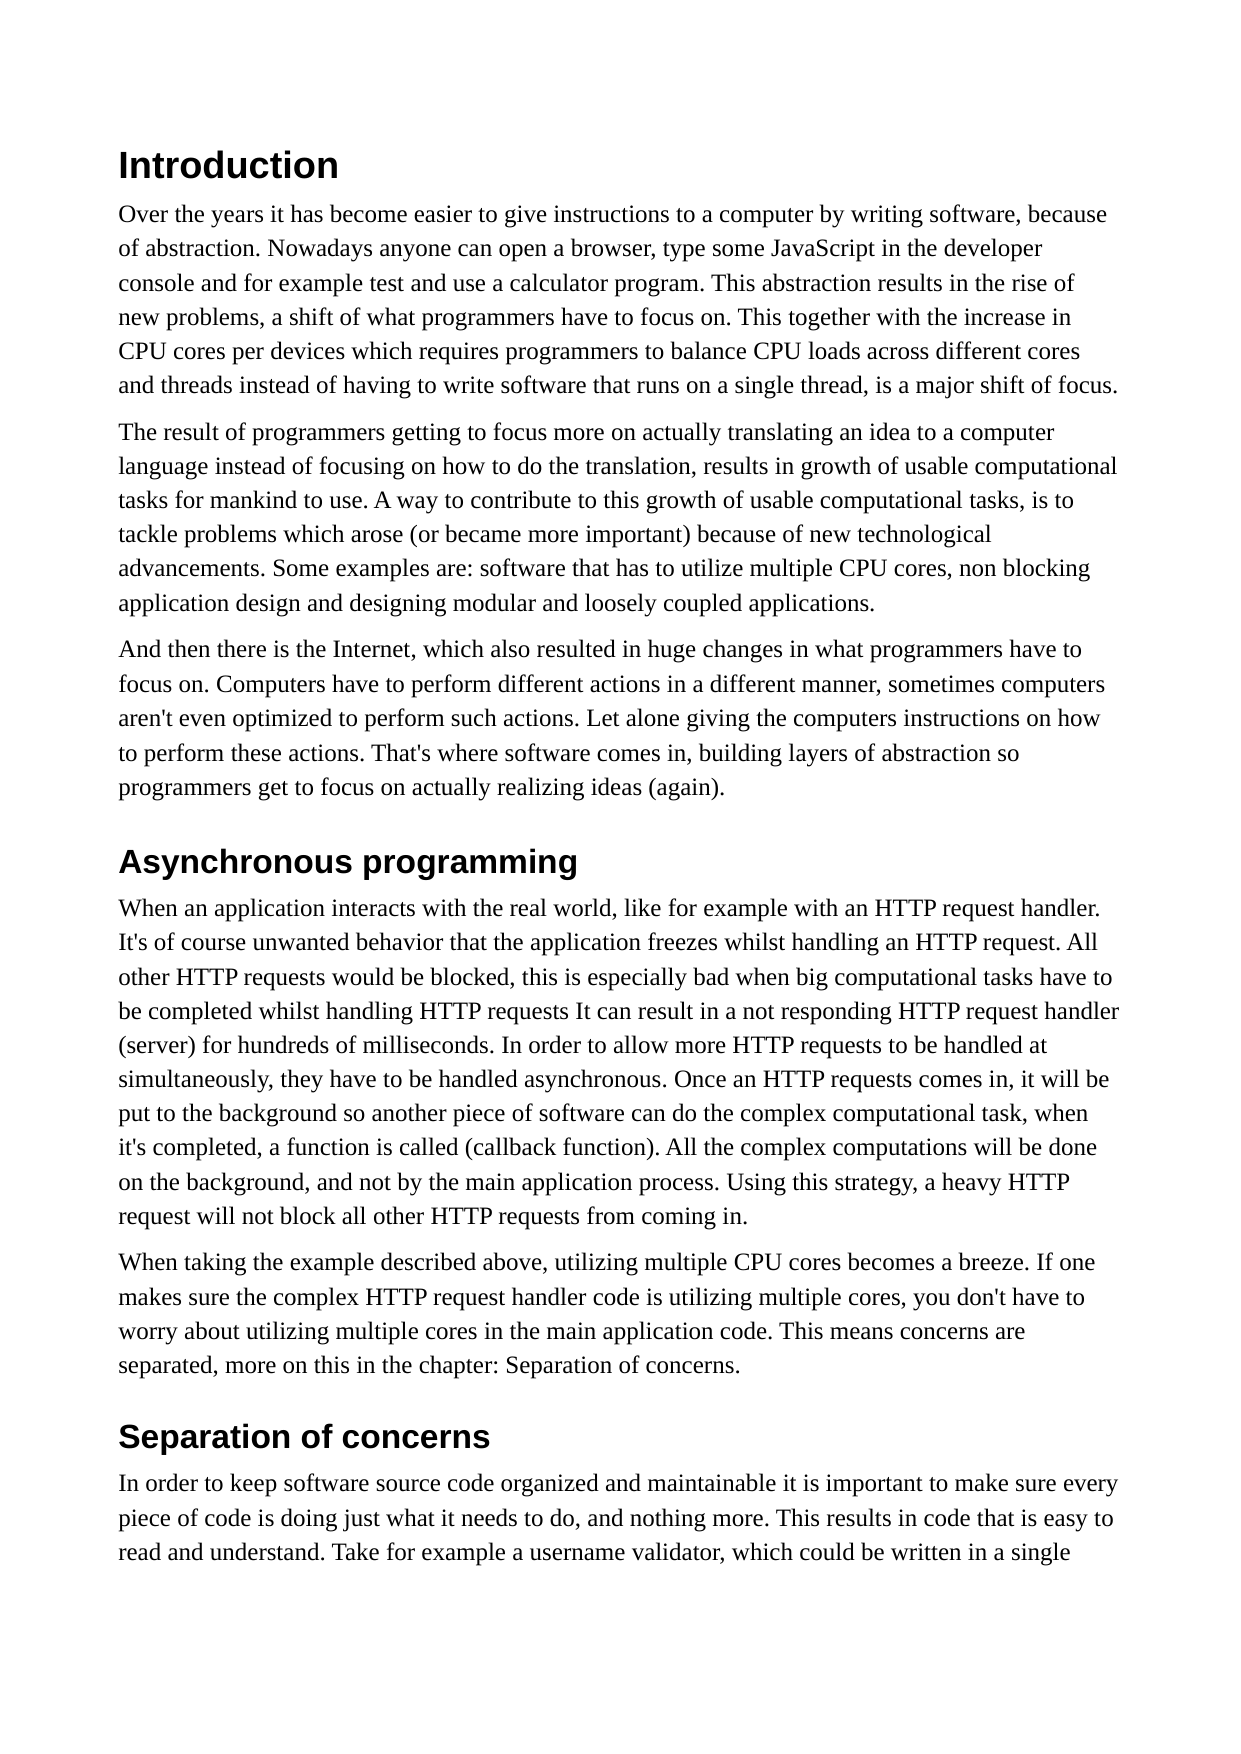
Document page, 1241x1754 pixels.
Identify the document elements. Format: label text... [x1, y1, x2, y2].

text When taking the example described above, utilizing multiple CPU cores becomes a breeze. If one makes sure the complex HTTP request handler code is utilizing multiple cores, you don't have to worry about utilizing multiple cores in the main application code. This means concerns are separated, more on this in the chapter: Separation of concerns. [118, 1247, 1122, 1379]
text Over the years it has become easier to give instructions to a computer by writing software, because of abstraction. Nowadays anyone can open a browser, type some JavaScript in the developer console and for example test and use a calculator program. This abstraction results in the rise of new problems, a shift of what programmers have to focus on. This together with the increase in CPU cores per devices which requires programmers to balance CPU loads across different cores and threads instead of having to write software that runs on a single thread, is a major shift of focus. [118, 199, 1122, 399]
subtitle Asynchronous programming [118, 842, 1122, 881]
text And then there is the Internet, which also resulted in huge changes in what programmers have to focus on. Computers have to perform different actions in a different manner, sometimes computers aren't even optimized to perform such actions. Let alone giving the computers instructions on how to perform these actions. That's where software comes in, building layers of abstraction so programmers get to focus on actually realizing ideas (again). [118, 634, 1122, 801]
text When an application interacts with the real world, like for example with an HTTP request handler. It's of course unwanted behavior that the application freezes whilst handling an HTTP request. All other HTTP requests would be blocked, this is especially bad when big computational tasks have to be completed whilst handling HTTP requests It can result in a not responding HTTP request handler (server) for hundreds of milliseconds. In order to allow more HTTP requests to be handled at simultaneously, they have to be handled asynchronous. Once an HTTP requests comes in, it will be put to the background so another piece of software can do the complex computational task, when it's completed, a function is called (callback function). All the complex computations will be done on the background, and not by the main application process. Using this strategy, a heavy HTTP request will not block all other HTTP requests from coming in. [118, 893, 1122, 1229]
subtitle Separation of concerns [118, 1417, 1122, 1456]
subtitle Introduction [118, 143, 1122, 187]
text In order to keep software source code organized and maintainable it is important to make sure every piece of code is doing just what it needs to do, and nothing more. This results in code that is easy to read and understand. Take for example a username validator, which could be written in a single [118, 1468, 1122, 1566]
text The result of programmers getting to focus more on actually translating an idea to a computer language instead of focusing on how to do the translation, results in growth of usable computational tasks for mankind to use. A way to contribute to this growth of usable computational tasks, is to tackle problems which arose (or became more important) because of new technological advancements. Some examples are: software that has to utilize multiple CPU cores, non blocking application design and designing modular and loosely coupled applications. [118, 417, 1122, 616]
